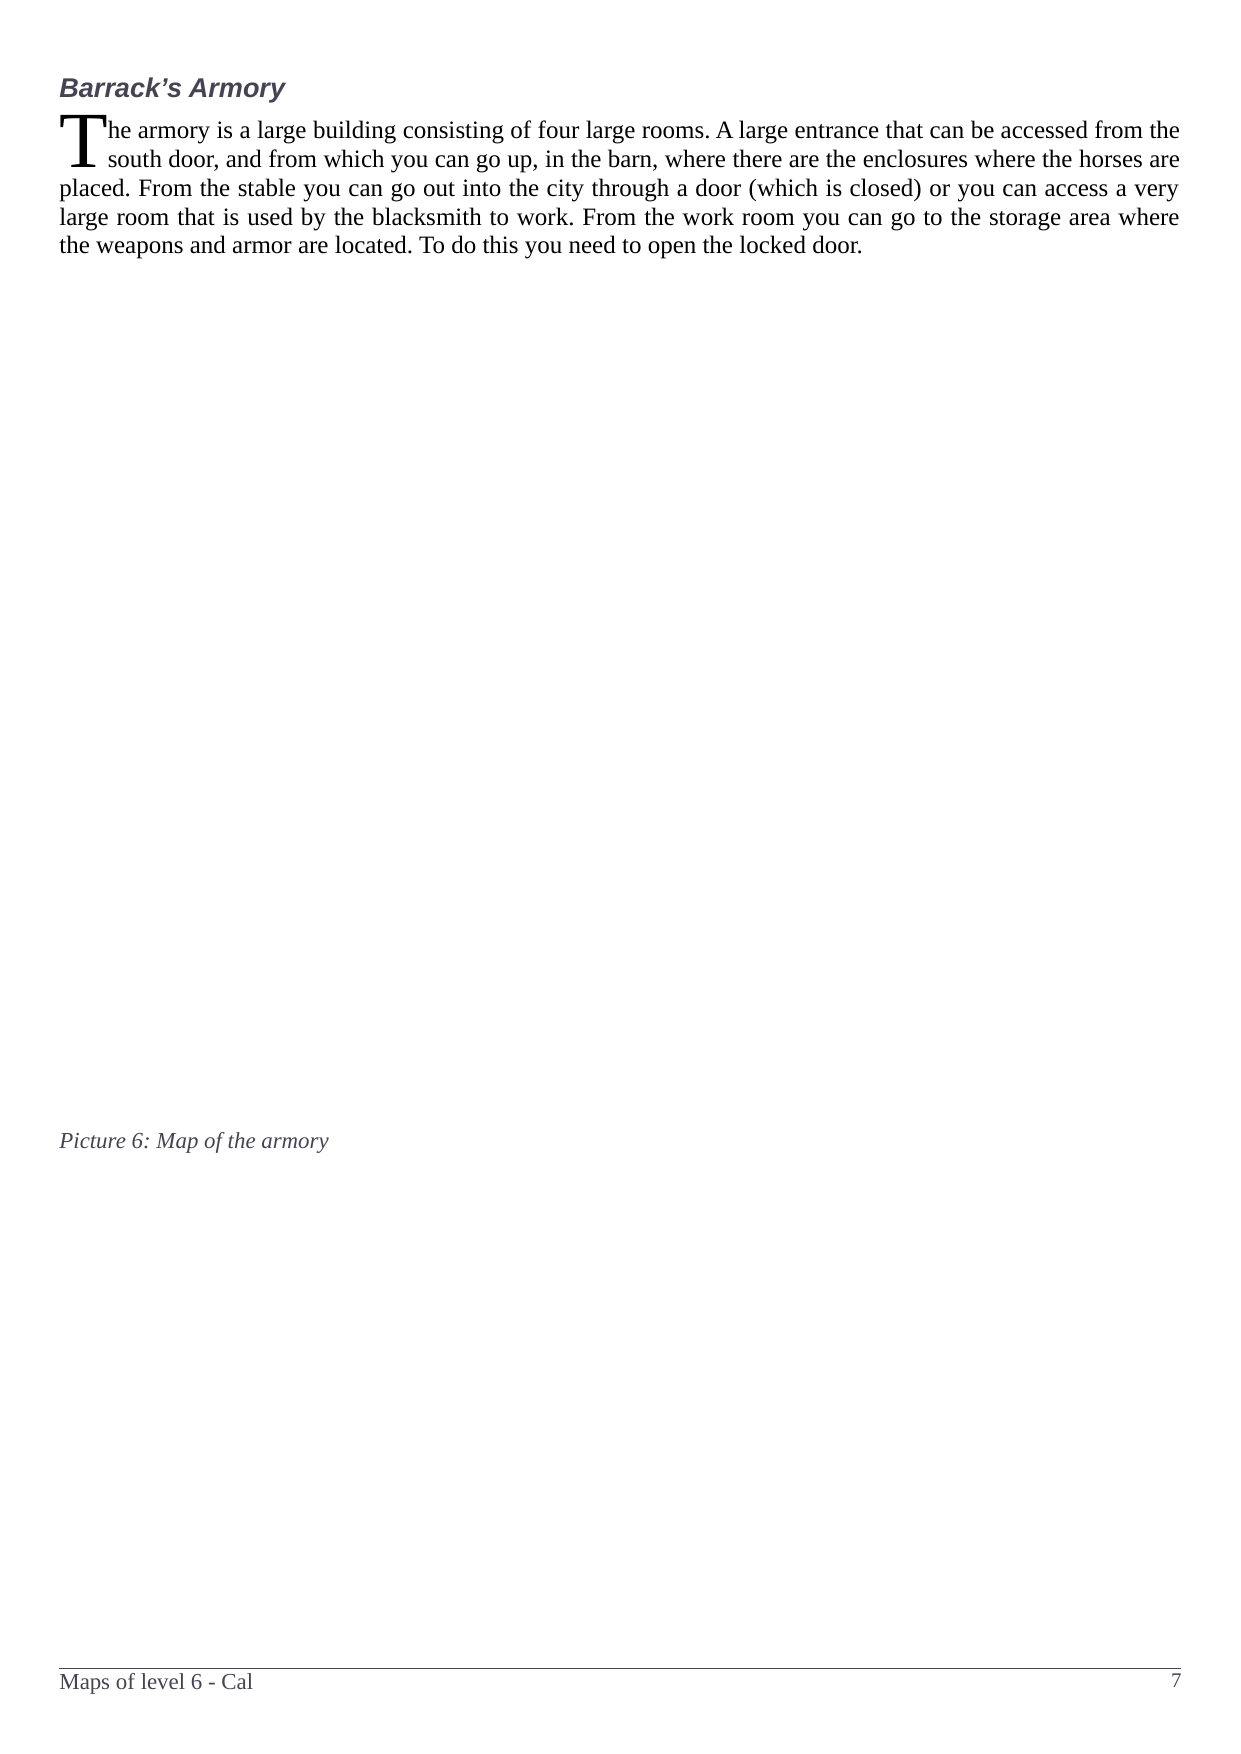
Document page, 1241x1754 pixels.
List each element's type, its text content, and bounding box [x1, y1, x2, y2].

subtitle Barrack’s Armory [59, 72, 1181, 103]
text Picture 6: Map of the armory [59, 277, 1181, 1154]
text The armory is a large building consisting of four large rooms. A large entrance that can be accessed from the south door, and from which you can go up, in the barn, where there are the enclosures where the horses are placed. From the stable you can go out into the city through a door (which is closed) or you can access a very large room that is used by the blacksmith to work. From the work room you can go to the storage area where the weapons and armor are located. To do this you need to open the locked door. [59, 115, 1181, 259]
